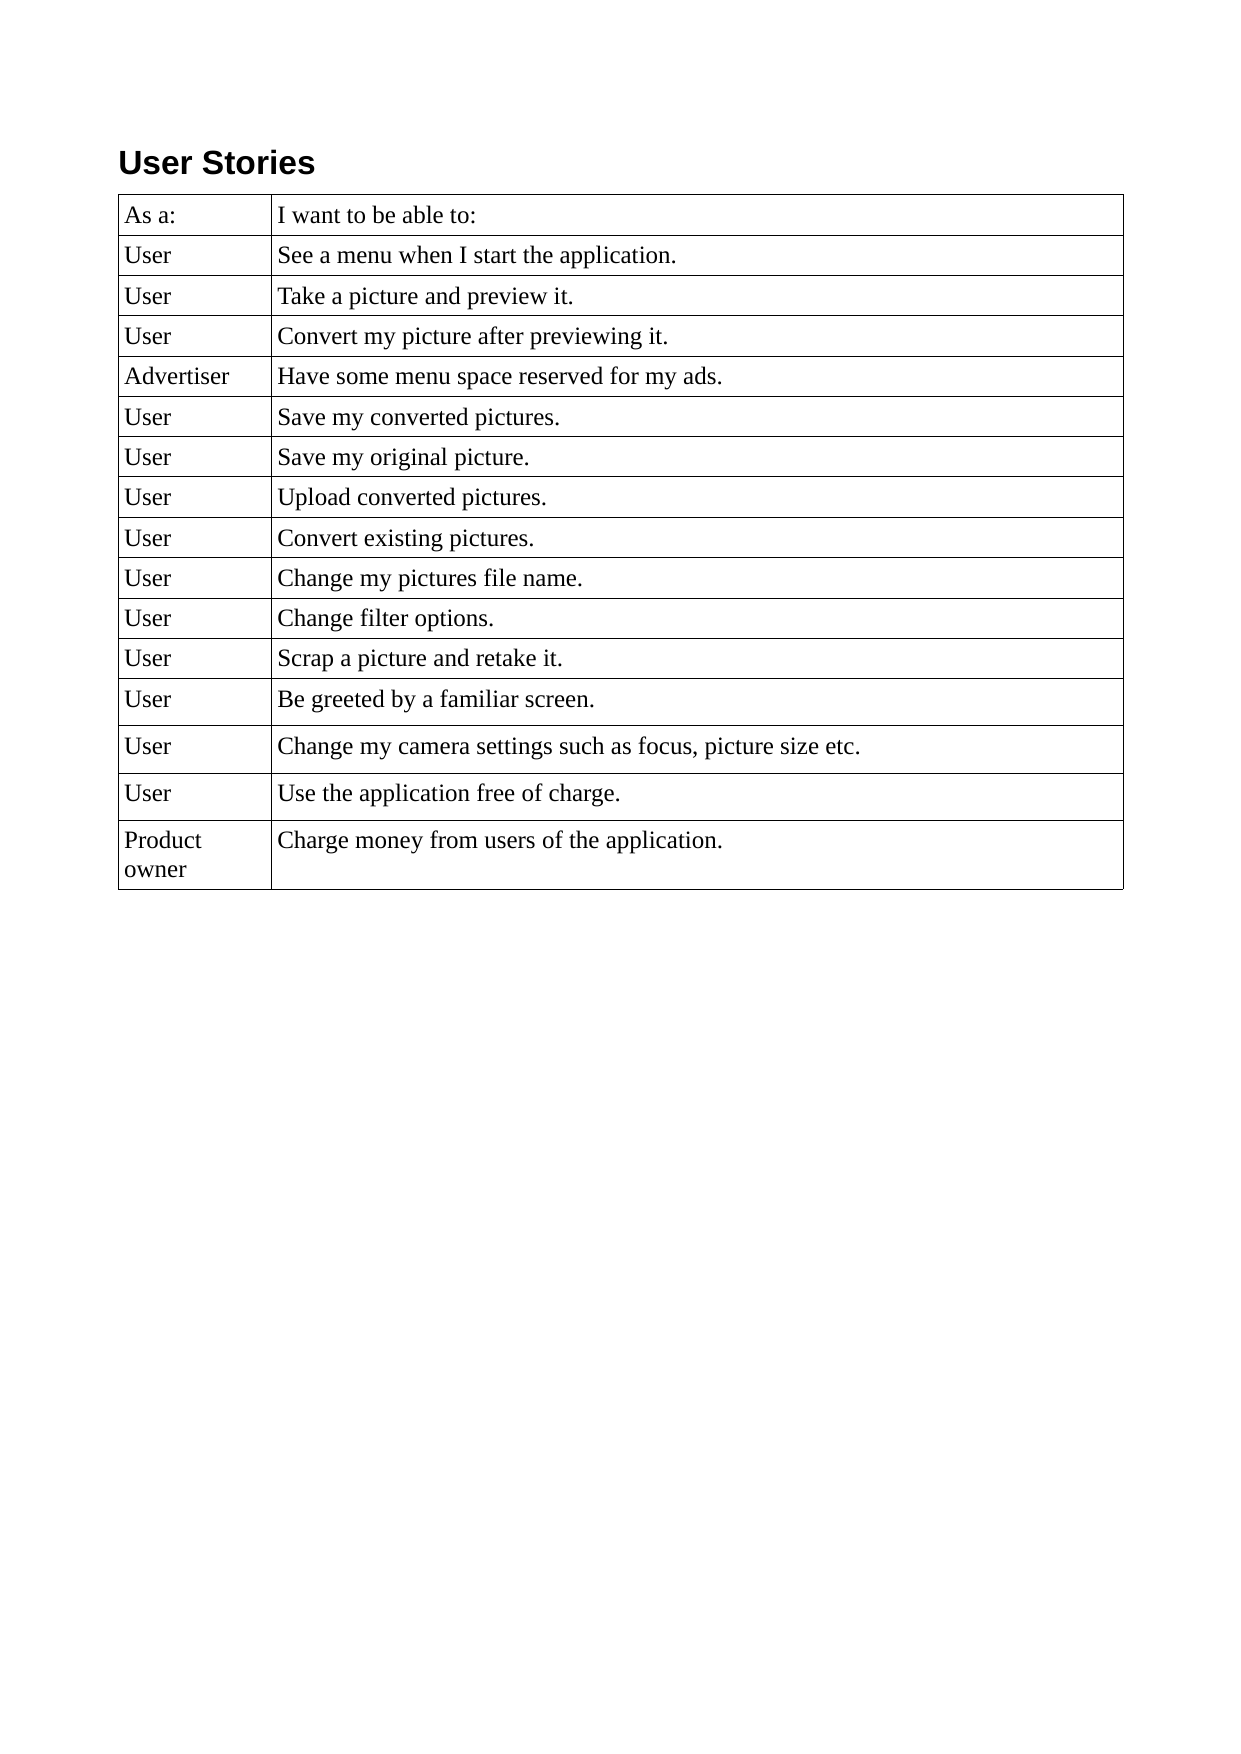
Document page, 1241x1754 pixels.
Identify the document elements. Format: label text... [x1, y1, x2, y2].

table_cell Change filter options. [272, 599, 1123, 638]
subtitle User Stories [118, 143, 1122, 182]
table_cell User [119, 726, 271, 772]
table_cell Save my converted pictures. [272, 397, 1123, 436]
table_cell User [119, 276, 271, 315]
table_cell Product owner [119, 821, 271, 889]
table_header I want to be able to: [272, 195, 1123, 234]
table_cell Scrap a picture and retake it. [272, 639, 1123, 678]
table_cell Charge money from users of the application. [272, 821, 1123, 889]
table_cell Take a picture and preview it. [272, 276, 1123, 315]
table_cell User [119, 774, 271, 819]
table_cell Be greeted by a familiar screen. [272, 679, 1123, 725]
table_cell User [119, 518, 271, 557]
table_cell See a menu when I start the application. [272, 236, 1123, 275]
table_cell User [119, 679, 271, 725]
table_cell Convert my picture after previewing it. [272, 316, 1123, 356]
table_cell Advertiser [119, 357, 271, 396]
table_cell User [119, 236, 271, 275]
table_header As a: [119, 195, 271, 234]
table_cell Change my camera settings such as focus, picture size etc. [272, 726, 1123, 772]
table_cell Save my original picture. [272, 437, 1123, 476]
table_cell User [119, 397, 271, 436]
table_cell User [119, 316, 271, 356]
table_cell User [119, 639, 271, 678]
table_cell Change my pictures file name. [272, 558, 1123, 597]
table_cell User [119, 437, 271, 476]
table_cell Convert existing pictures. [272, 518, 1123, 557]
table_cell User [119, 477, 271, 517]
table_cell Upload converted pictures. [272, 477, 1123, 517]
table_cell User [119, 599, 271, 638]
table_cell Use the application free of charge. [272, 774, 1123, 819]
table_cell User [119, 558, 271, 597]
table_cell Have some menu space reserved for my ads. [272, 357, 1123, 396]
